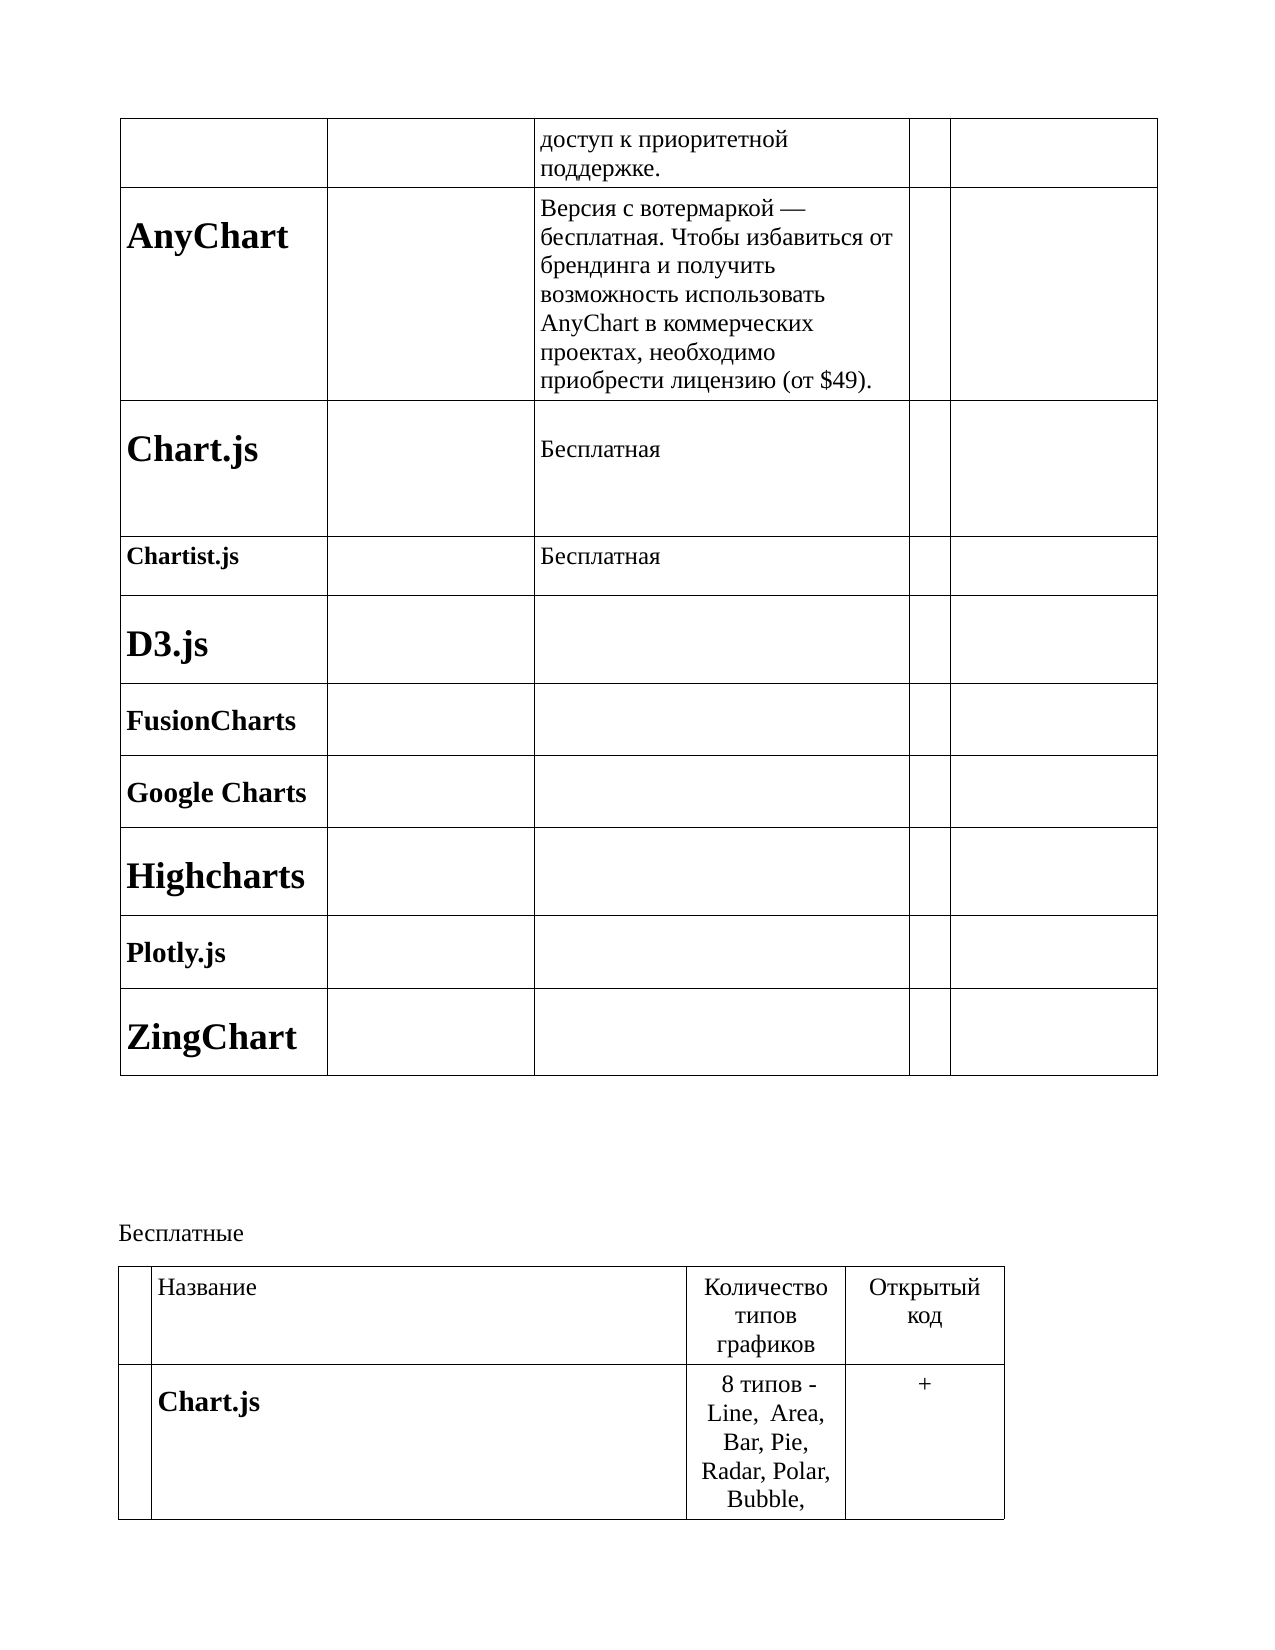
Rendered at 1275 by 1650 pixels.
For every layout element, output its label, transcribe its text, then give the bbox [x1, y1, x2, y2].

table_cell Бесплатная [535, 537, 909, 595]
table_cell Plotly.js [121, 916, 327, 987]
table_cell + [846, 1365, 1004, 1519]
table_cell [910, 119, 950, 187]
table_cell Версия с вотермаркой — бесплатная. Чтобы избавиться от брендинга и получить возможность использовать AnyChart в коммерческих проектах, необходимо приобрести лицензию (от $49). [535, 188, 909, 400]
table_cell доступ к приоритетной поддержке. [535, 119, 909, 187]
table_cell [951, 828, 1157, 915]
table_cell Chart.js [152, 1365, 686, 1519]
table_cell [328, 596, 534, 683]
table_cell Google Charts [121, 756, 327, 827]
table_cell [951, 916, 1157, 987]
table_cell [910, 596, 950, 683]
table_cell Highcharts [121, 828, 327, 915]
table_cell [535, 596, 909, 683]
table_cell [910, 537, 950, 595]
table_cell [951, 537, 1157, 595]
table_cell [328, 756, 534, 827]
table_cell FusionCharts [121, 684, 327, 755]
table_cell [328, 828, 534, 915]
table_cell [951, 119, 1157, 187]
table_cell [951, 401, 1157, 536]
table_cell [910, 401, 950, 536]
table_cell [910, 828, 950, 915]
table_cell ZingChart [121, 989, 327, 1075]
table_cell [910, 916, 950, 987]
table_cell [328, 684, 534, 755]
table_header [119, 1267, 151, 1364]
table_cell [328, 119, 534, 187]
table_cell 8 типов -Line, Area, Bar, Pie, Radar, Polar, Bubble, [687, 1365, 845, 1519]
table_cell [951, 684, 1157, 755]
table_header Количество типов графиков [687, 1267, 845, 1364]
table_header Открытый код [846, 1267, 1004, 1364]
table_cell [951, 756, 1157, 827]
table_cell [910, 989, 950, 1075]
table_cell [535, 916, 909, 987]
table_cell [951, 596, 1157, 683]
table_cell [951, 188, 1157, 400]
text Бесплатные [118, 1218, 1157, 1247]
table_cell [910, 684, 950, 755]
table_cell AnyChart [121, 188, 327, 400]
table_cell [535, 756, 909, 827]
table_cell [535, 989, 909, 1075]
table_cell [119, 1365, 151, 1519]
table_cell D3.js [121, 596, 327, 683]
table_cell [910, 188, 950, 400]
table_cell [328, 989, 534, 1075]
table_header Название [152, 1267, 686, 1364]
table_cell [328, 537, 534, 595]
table_cell [328, 188, 534, 400]
table_cell Chart.js [121, 401, 327, 536]
table_cell Бесплатная [535, 401, 909, 536]
table_cell [535, 828, 909, 915]
table_cell [951, 989, 1157, 1075]
table_cell [910, 756, 950, 827]
table_cell Chartist.js [121, 537, 327, 595]
table_cell [328, 401, 534, 536]
table_cell [535, 684, 909, 755]
table_cell [121, 119, 327, 187]
table_cell [328, 916, 534, 987]
